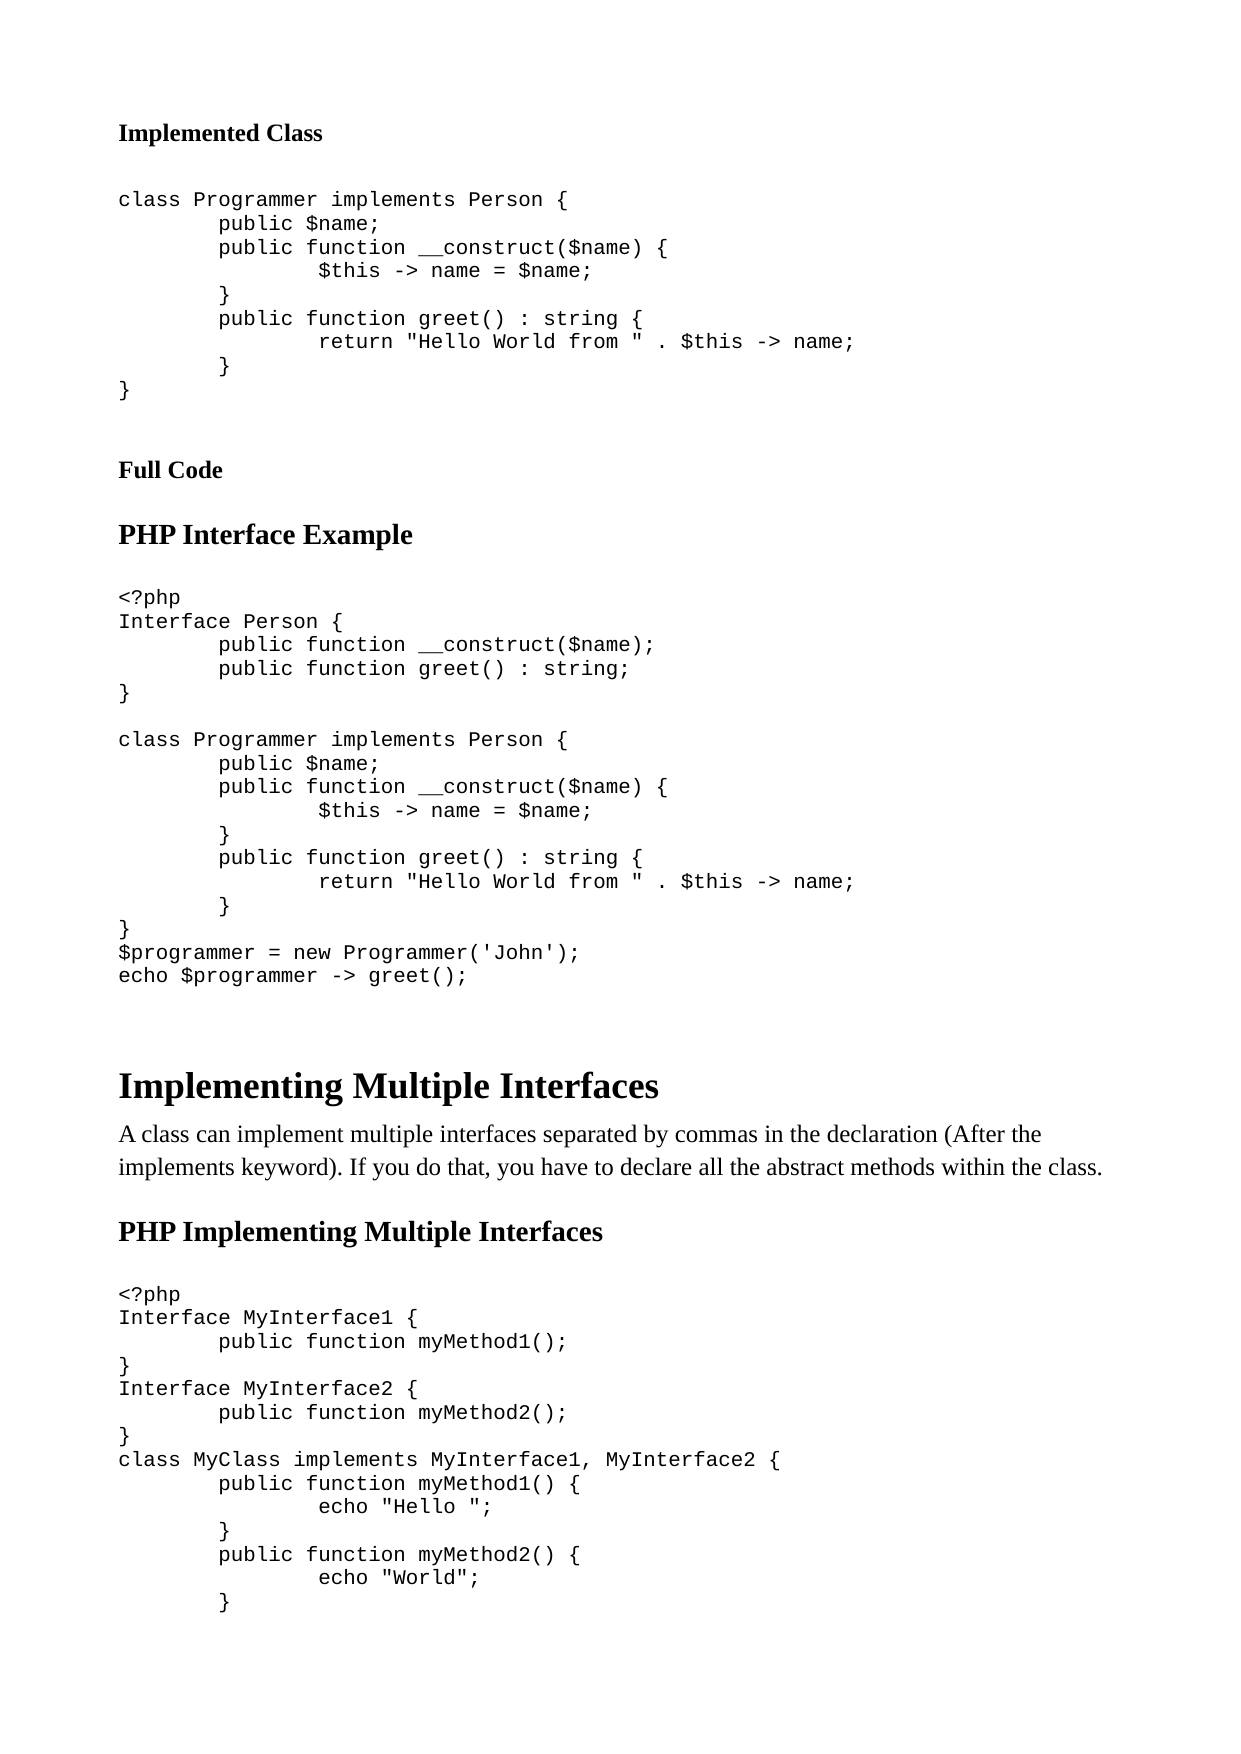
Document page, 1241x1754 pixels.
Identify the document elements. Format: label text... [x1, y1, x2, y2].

text echo $programmer -> greet(); [118, 966, 1122, 989]
text public function myMethod1() { [118, 1473, 1122, 1496]
text } [118, 1426, 1122, 1449]
text echo "World"; [118, 1567, 1122, 1591]
text public function greet() : string; [118, 658, 1122, 682]
text } [118, 1520, 1122, 1544]
text } [118, 284, 1122, 308]
text return "Hello World from " . $this -> name; [118, 331, 1122, 355]
text } [118, 1591, 1122, 1615]
text public function __construct($name) { [118, 237, 1122, 260]
text public $name; [118, 753, 1122, 776]
text class Programmer implements Person { [118, 189, 1122, 213]
text Interface MyInterface2 { [118, 1378, 1122, 1402]
text } [118, 378, 1122, 402]
text <?php [118, 587, 1122, 611]
text } [118, 355, 1122, 378]
text } [118, 894, 1122, 918]
text echo "Hello "; [118, 1496, 1122, 1520]
text A class can implement multiple interfaces separated by commas in the declaration (After the implements keyword). If you do that, you have to declare all the abstract methods within the class. [118, 1119, 1122, 1181]
subtitle PHP Interface Example [118, 517, 1122, 551]
text } [118, 1354, 1122, 1378]
text public function __construct($name) { [118, 776, 1122, 800]
text <?php [118, 1284, 1122, 1307]
text return "Hello World from " . $this -> name; [118, 871, 1122, 894]
text public function myMethod1(); [118, 1331, 1122, 1354]
text public function myMethod2(); [118, 1402, 1122, 1426]
subtitle Implementing Multiple Interfaces [118, 1063, 1122, 1106]
text $this -> name = $name; [118, 260, 1122, 284]
text public $name; [118, 213, 1122, 237]
text class Programmer implements Person { [118, 729, 1122, 753]
subtitle PHP Implementing Multiple Interfaces [118, 1214, 1122, 1247]
text public function myMethod2() { [118, 1544, 1122, 1567]
text Implemented Class [118, 118, 1122, 147]
text Interface MyInterface1 { [118, 1307, 1122, 1331]
text $this -> name = $name; [118, 800, 1122, 824]
text } [118, 824, 1122, 847]
text $programmer = new Programmer('John'); [118, 942, 1122, 966]
text } [118, 918, 1122, 942]
text class MyClass implements MyInterface1, MyInterface2 { [118, 1449, 1122, 1473]
text } [118, 682, 1122, 705]
text Full Code [118, 455, 1122, 484]
text Interface Person { [118, 611, 1122, 634]
text public function greet() : string { [118, 847, 1122, 871]
text public function greet() : string { [118, 308, 1122, 331]
text public function __construct($name); [118, 634, 1122, 658]
